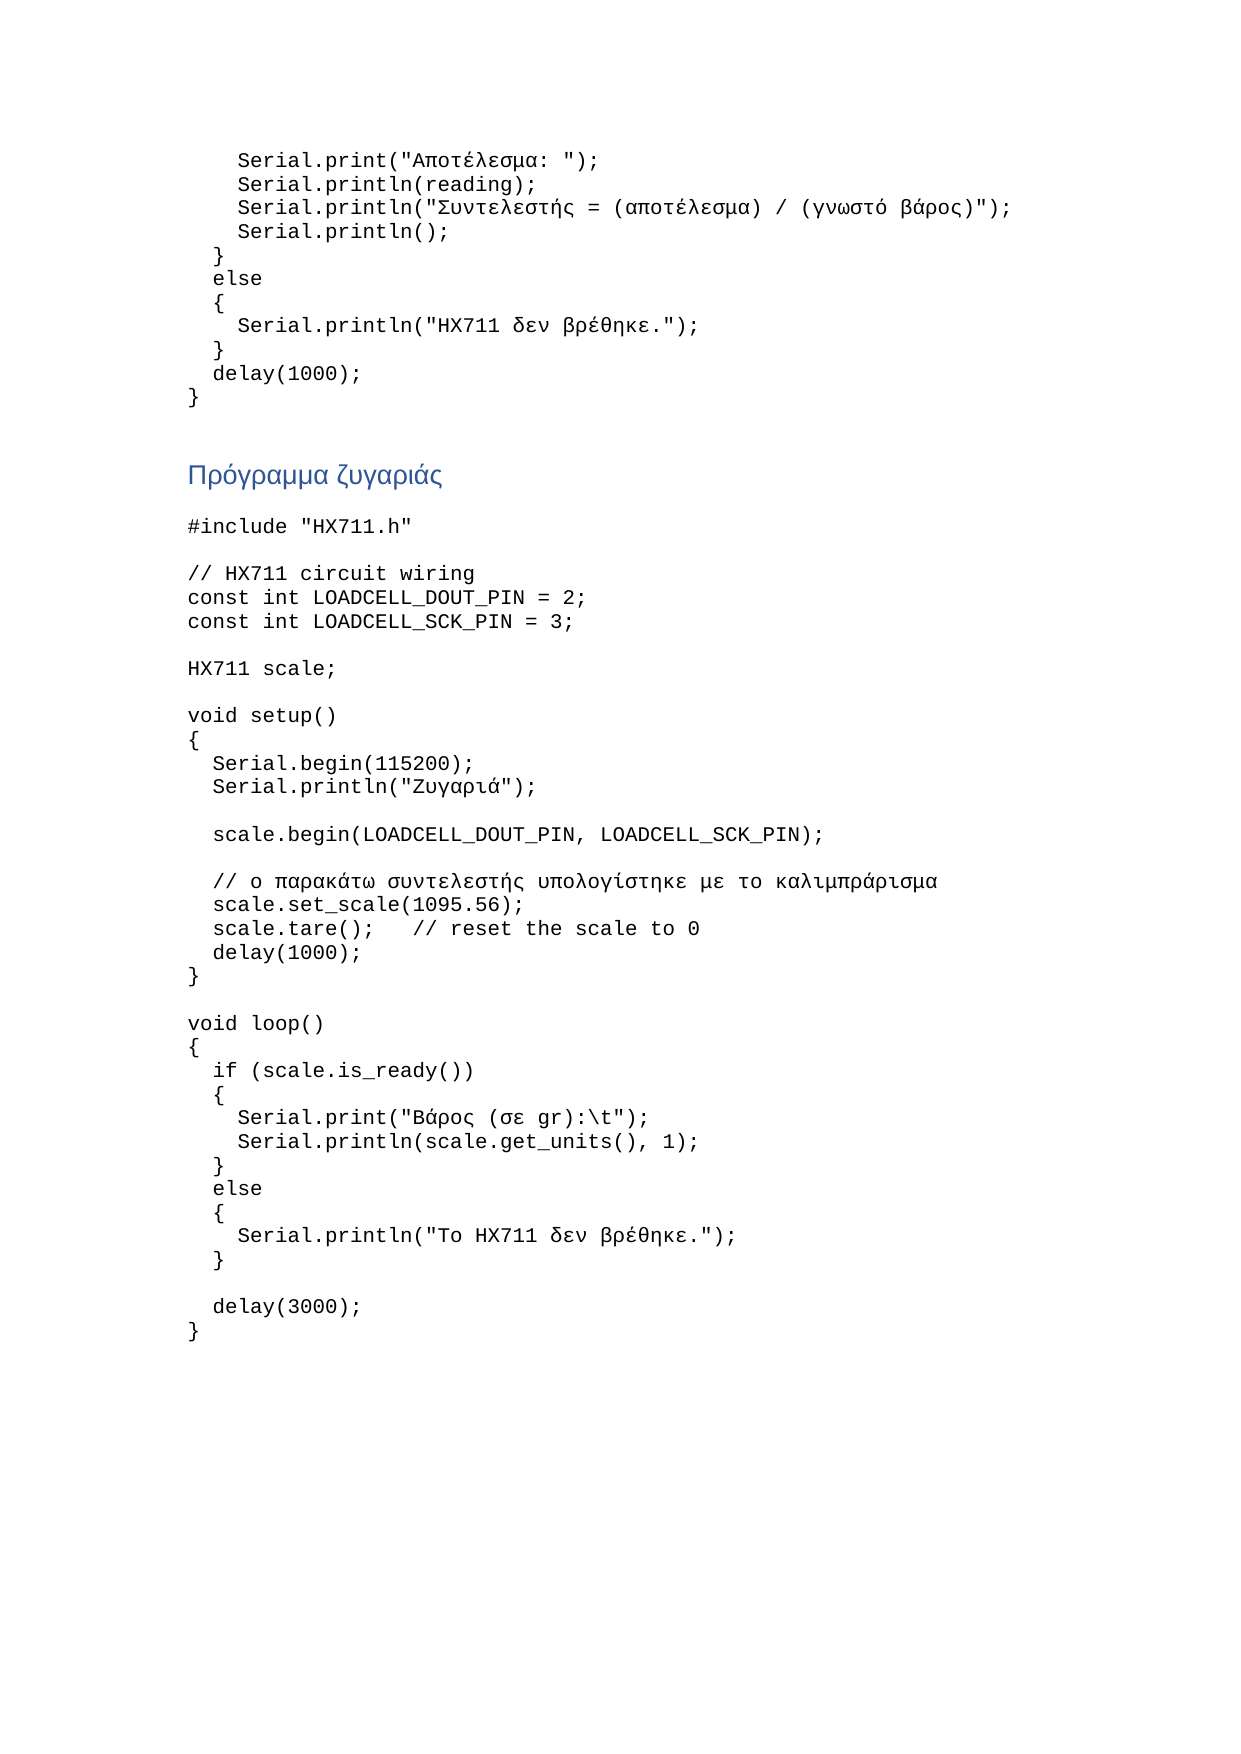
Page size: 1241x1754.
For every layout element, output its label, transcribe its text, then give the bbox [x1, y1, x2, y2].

text #include "HX711.h" [187, 516, 1053, 540]
text Serial.println("HX711 δεν βρέθηκε."); [187, 316, 1053, 339]
text } [187, 1320, 1053, 1344]
text { [187, 292, 1053, 316]
text } [187, 339, 1053, 363]
text } [187, 386, 1053, 410]
text // HX711 circuit wiring [187, 563, 1053, 587]
text if (scale.is_ready()) [187, 1060, 1053, 1084]
text Serial.println("Ζυγαριά"); [187, 776, 1053, 800]
text void setup() [187, 705, 1053, 729]
text HX711 scale; [187, 658, 1053, 682]
text { [187, 1036, 1053, 1060]
text Serial.println("Το HX711 δεν βρέθηκε."); [187, 1226, 1053, 1249]
subtitle Πρόγραμμα ζυγαριάς [187, 459, 1053, 490]
text Serial.print("Αποτέλεσμα: "); [187, 150, 1053, 174]
text delay(1000); [187, 363, 1053, 386]
text delay(1000); [187, 942, 1053, 965]
text Serial.print("Βάρος (σε gr):\t"); [187, 1107, 1053, 1131]
text Serial.println("Συντελεστής = (αποτέλεσμα) / (γνωστό βάρος)"); [187, 197, 1053, 221]
text Serial.begin(115200); [187, 753, 1053, 776]
text Serial.println(scale.get_units(), 1); [187, 1131, 1053, 1154]
text // ο παρακάτω συντελεστής υπολογίστηκε με το καλιμπράρισμα [187, 871, 1053, 894]
text } [187, 1154, 1053, 1178]
text } [187, 244, 1053, 268]
text else [187, 268, 1053, 292]
text delay(3000); [187, 1296, 1053, 1320]
text Serial.println(); [187, 221, 1053, 244]
text { [187, 729, 1053, 753]
text Serial.println(reading); [187, 174, 1053, 197]
text else [187, 1178, 1053, 1202]
text scale.begin(LOADCELL_DOUT_PIN, LOADCELL_SCK_PIN); [187, 823, 1053, 847]
text const int LOADCELL_DOUT_PIN = 2; [187, 587, 1053, 611]
text scale.set_scale(1095.56); [187, 894, 1053, 918]
text scale.tare(); // reset the scale to 0 [187, 918, 1053, 942]
text const int LOADCELL_SCK_PIN = 3; [187, 611, 1053, 634]
text } [187, 1249, 1053, 1273]
text void loop() [187, 1013, 1053, 1036]
text { [187, 1202, 1053, 1226]
text } [187, 965, 1053, 989]
text { [187, 1084, 1053, 1107]
